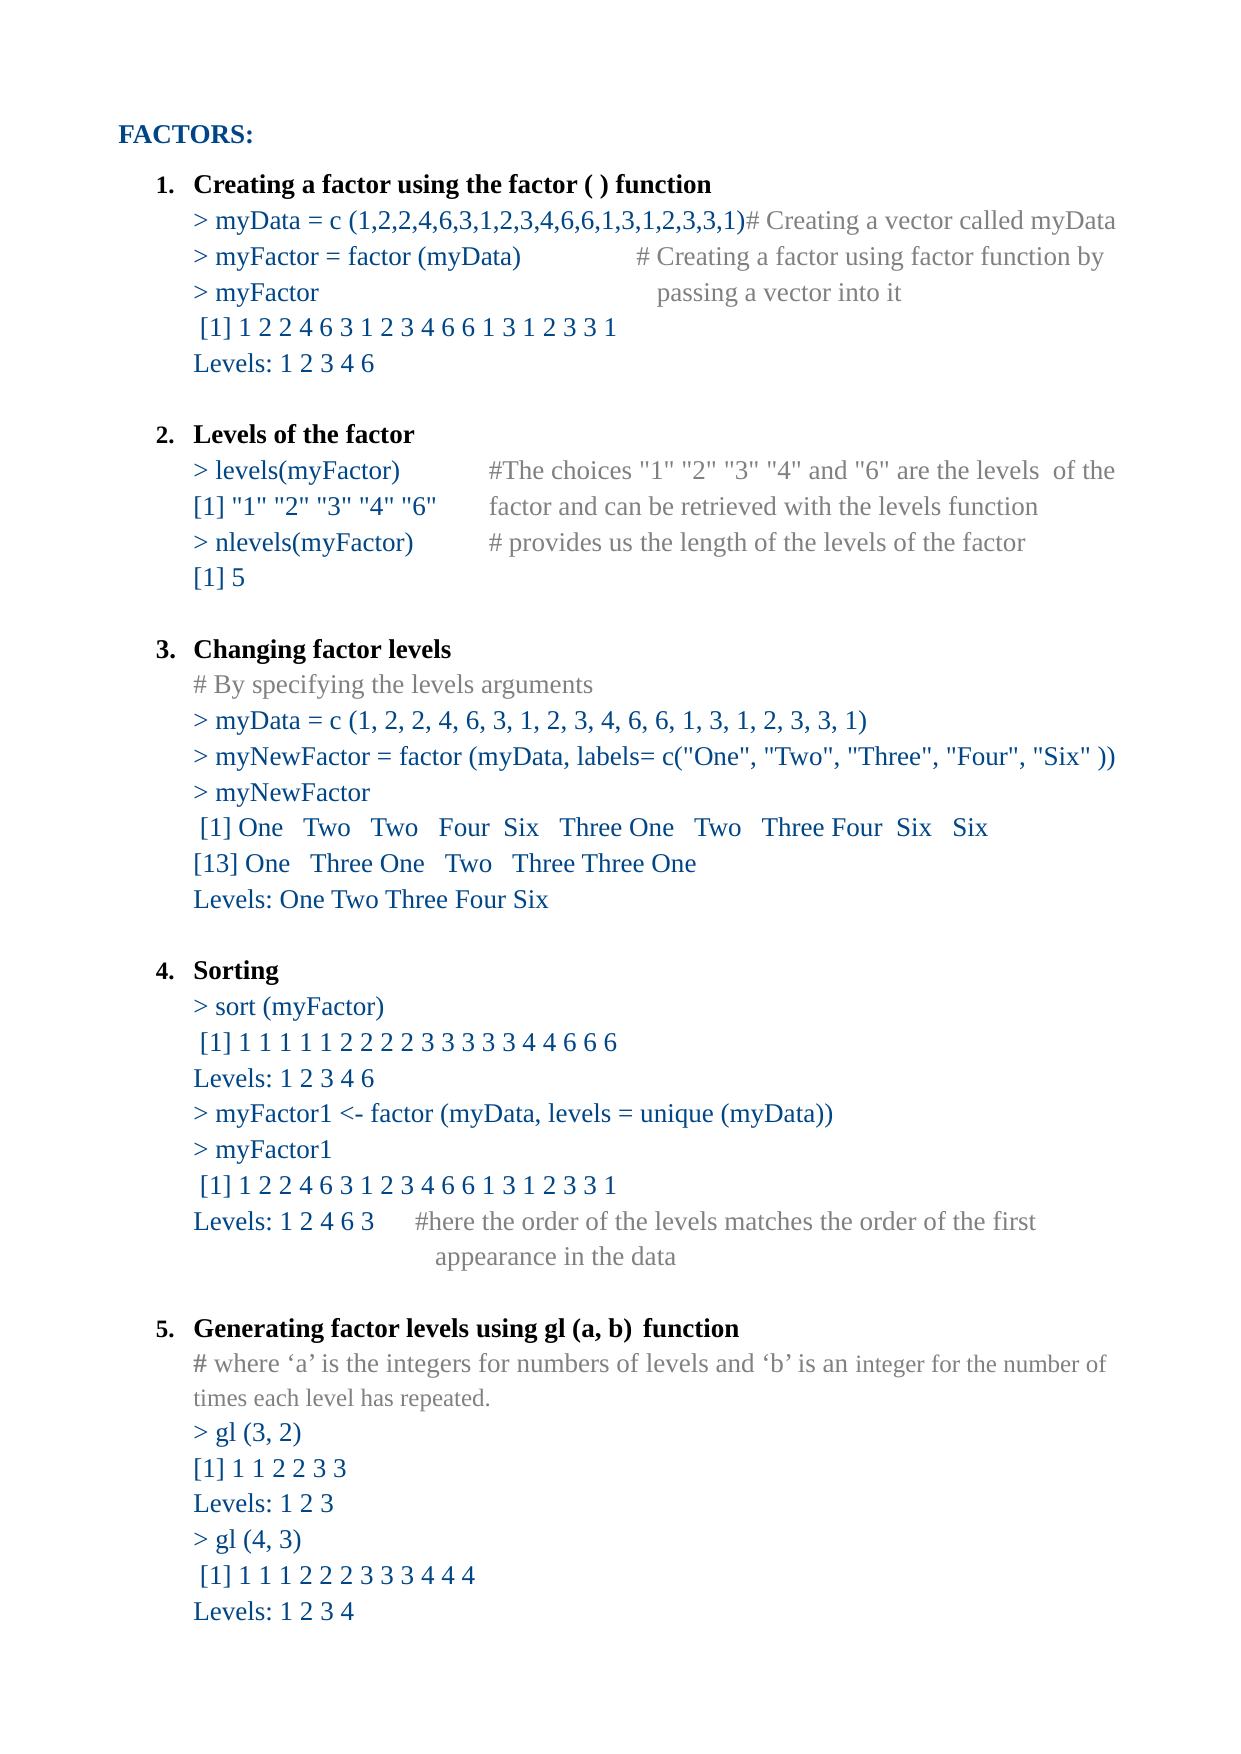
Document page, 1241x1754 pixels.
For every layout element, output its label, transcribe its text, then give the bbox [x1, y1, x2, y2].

list # By specifying the levels arguments [156, 669, 1122, 700]
list Creating a factor using the factor ( ) function [156, 168, 1122, 199]
list Levels: 1 2 3 [156, 1487, 1122, 1518]
list [1] One Two Two Four Six Three One Two Three Four Six Six [156, 812, 1122, 843]
list [13] One Three One Two Three Three One [156, 847, 1122, 878]
list Levels: 1 2 4 6 3 #here the order of the levels matches the order of the first appearance in the data [156, 1204, 1122, 1271]
list [1] 1 2 2 4 6 3 1 2 3 4 6 6 1 3 1 2 3 3 1 [156, 311, 1122, 342]
list > nlevels(myFactor) # provides us the length of the levels of the factor [156, 526, 1122, 557]
list Levels of the factor [156, 418, 1122, 450]
list > myData = c (1, 2, 2, 4, 6, 3, 1, 2, 3, 4, 6, 6, 1, 3, 1, 2, 3, 3, 1) [156, 704, 1122, 736]
list > myData = c (1,2,2,4,6,3,1,2,3,4,6,6,1,3,1,2,3,3,1)# Creating a vector called myData [156, 204, 1122, 235]
list Levels: 1 2 3 4 [156, 1594, 1122, 1626]
list > myFactor1 <- factor (myData, levels = unique (myData)) [156, 1097, 1122, 1128]
text FACTORS: [118, 118, 1122, 149]
list Generating factor levels using gl (a, b) function [156, 1312, 1122, 1343]
list [1] 5 [156, 561, 1122, 593]
list > myFactor passing a vector into it [156, 276, 1122, 307]
list Sorting [156, 954, 1122, 986]
list [1] 1 1 1 2 2 2 3 3 3 4 4 4 [156, 1559, 1122, 1590]
list > gl (3, 2) [156, 1416, 1122, 1447]
list > myFactor = factor (myData) # Creating a factor using factor function by [156, 240, 1122, 271]
list [1] "1" "2" "3" "4" "6" factor and can be retrieved with the levels function [156, 490, 1122, 521]
list > myNewFactor [156, 776, 1122, 807]
list > sort (myFactor) [156, 990, 1122, 1021]
list > levels(myFactor) #The choices "1" "2" "3" "4" and "6" are the levels of the [156, 454, 1122, 485]
list # where ‘a’ is the integers for numbers of levels and ‘b’ is an integer for the number of times each level has repeated. [156, 1347, 1122, 1412]
list [1] 1 2 2 4 6 3 1 2 3 4 6 6 1 3 1 2 3 3 1 [156, 1169, 1122, 1200]
list Levels: One Two Three Four Six [156, 883, 1122, 914]
list > myNewFactor = factor (myData, labels= c("One", "Two", "Three", "Four", "Six" )) [156, 740, 1122, 771]
list Levels: 1 2 3 4 6 [156, 347, 1122, 378]
list Changing factor levels [156, 633, 1122, 664]
list [1] 1 1 2 2 3 3 [156, 1452, 1122, 1483]
list > gl (4, 3) [156, 1523, 1122, 1554]
list > myFactor1 [156, 1133, 1122, 1164]
list [1] 1 1 1 1 1 2 2 2 2 3 3 3 3 3 4 4 6 6 6 [156, 1026, 1122, 1057]
list Levels: 1 2 3 4 6 [156, 1062, 1122, 1093]
